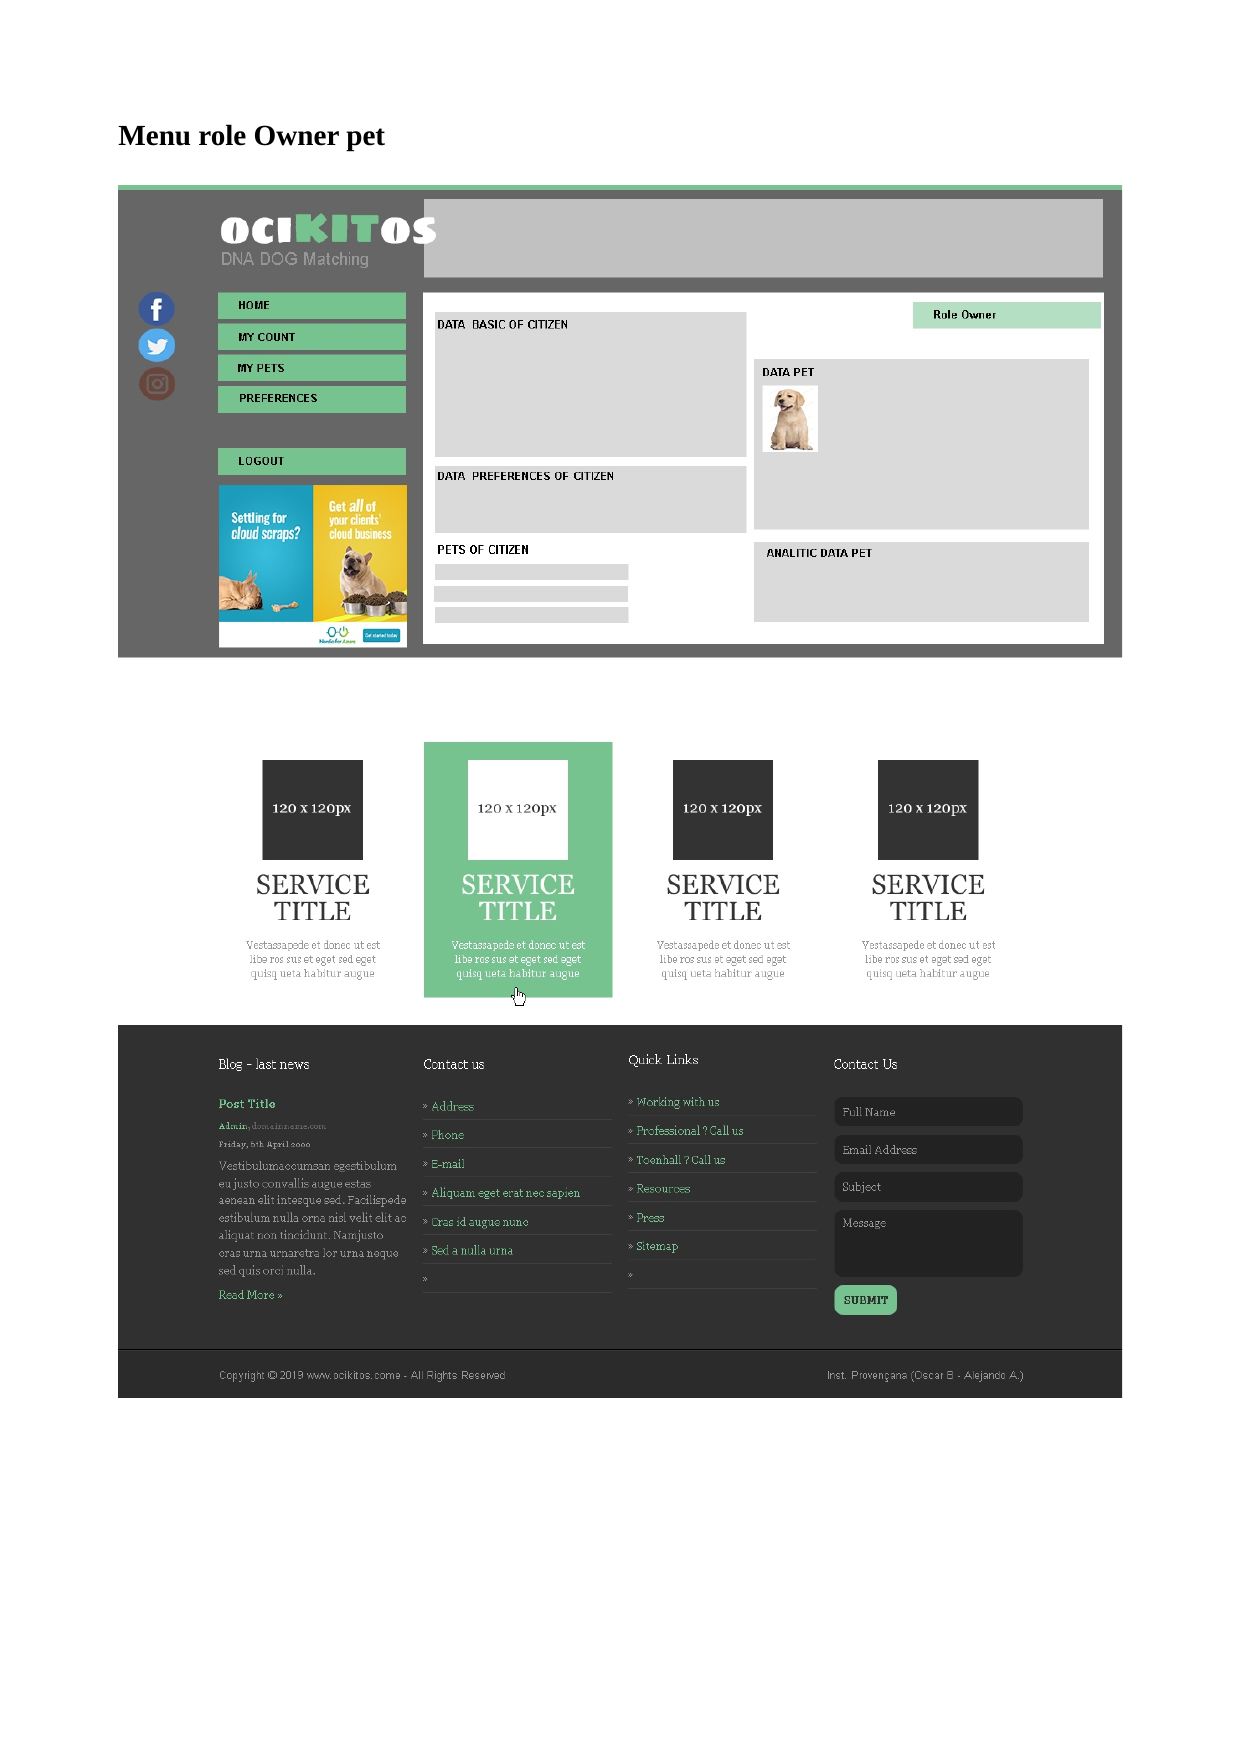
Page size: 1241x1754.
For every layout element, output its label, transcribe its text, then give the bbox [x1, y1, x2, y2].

picture [118, 185, 1123, 1398]
text Menu role Owner pet [118, 118, 1122, 152]
